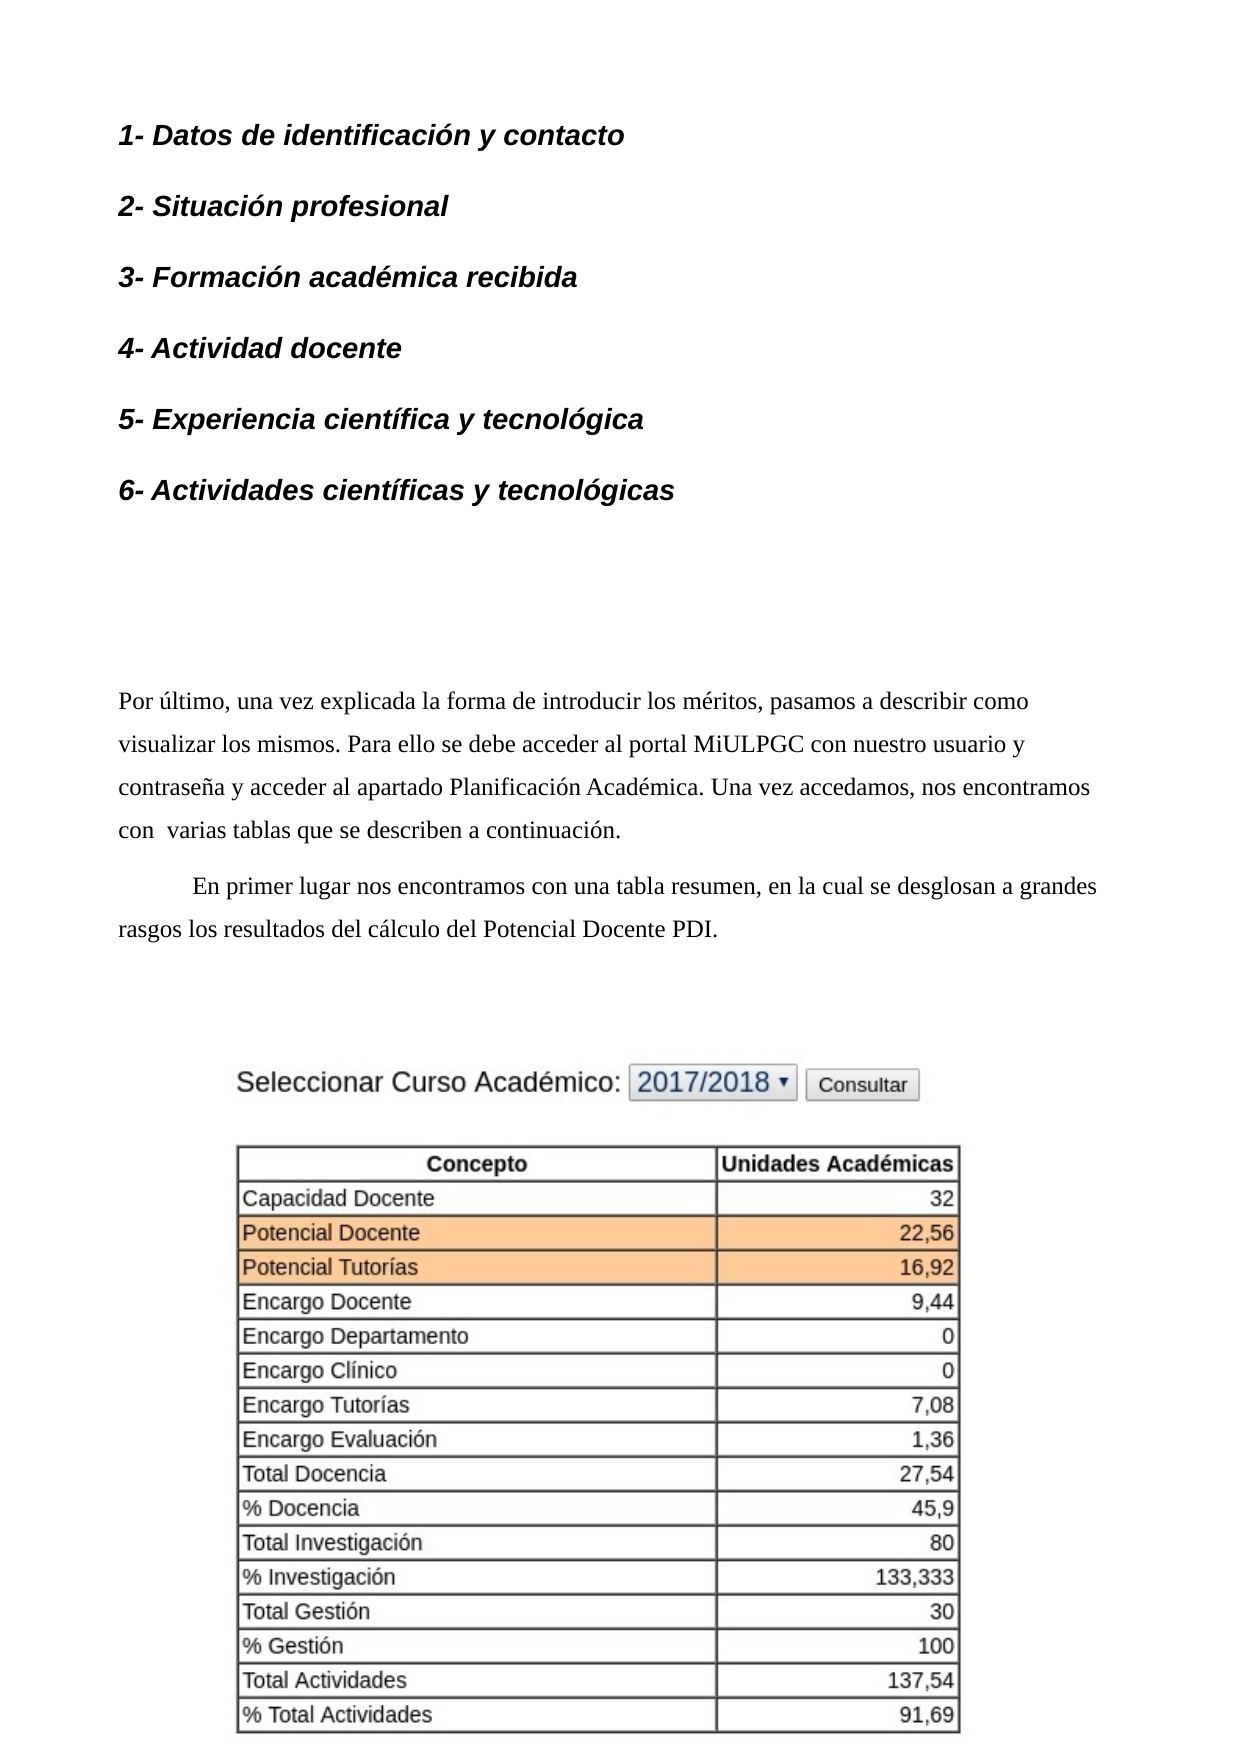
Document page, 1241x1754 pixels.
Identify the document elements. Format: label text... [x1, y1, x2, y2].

subtitle 2- Situación profesional [118, 189, 1122, 223]
text En primer lugar nos encontramos con una tabla resumen, en la cual se desglosan a grandes rasgos los resultados del cálculo del Potencial Docente PDI. [118, 871, 1122, 943]
picture [216, 1043, 989, 1754]
text Por último, una vez explicada la forma de introducir los méritos, pasamos a describir como visualizar los mismos. Para ello se debe acceder al portal MiULPGC con nuestro usuario y contraseña y acceder al apartado Planificación Académica. Una vez accedamos, nos encontramos con varias tablas que se describen a continuación. [118, 686, 1122, 844]
subtitle 5- Experiencia científica y tecnológica [118, 402, 1122, 436]
subtitle 3- Formación académica recibida [118, 260, 1122, 294]
subtitle 1- Datos de identificación y contacto [118, 118, 1122, 152]
subtitle 4- Actividad docente [118, 331, 1122, 365]
subtitle 6- Actividades científicas y tecnológicas [118, 473, 1122, 507]
